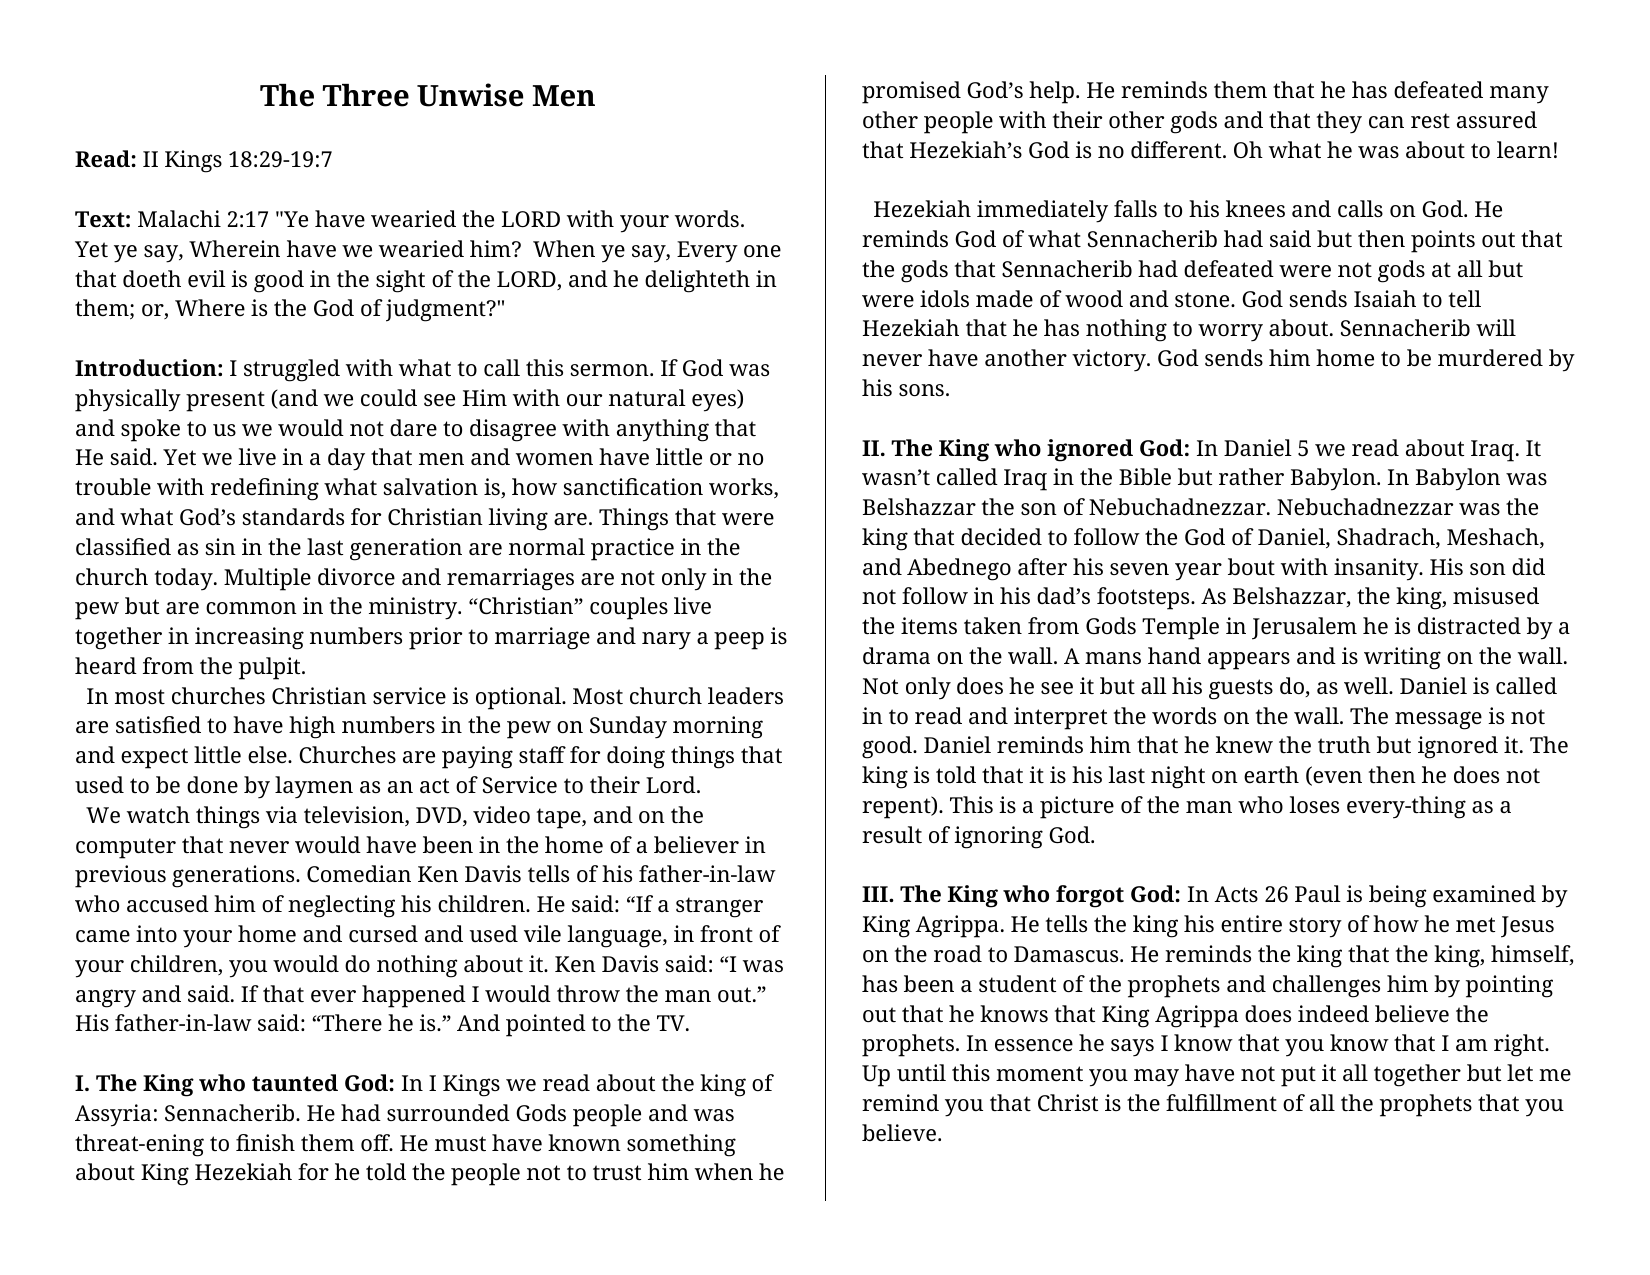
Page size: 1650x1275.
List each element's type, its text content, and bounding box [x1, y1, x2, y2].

text Text: Malachi 2:17 "Ye have wearied the LORD with your words. Yet ye say, Wherein have we wearied him? When ye say, Every one that doeth evil is good in the sight of the LORD, and he delighteth in them; or, Where is the God of judgment?" [75, 204, 788, 323]
text We watch things via television, DVD, video tape, and on the computer that never would have been in the home of a believer in previous generations. Comedian Ken Davis tells of his father-in-law who accused him of neglecting his children. He said: “If a stranger came into your home and cursed and used vile language, in front of your children, you would do nothing about it. Ken Davis said: “I was angry and said. If that ever happened I would throw the man out.” His father-in-law said: “There he is.” And pointed to the TV. [75, 800, 788, 1038]
text III. The King who forgot God: In Acts 26 Paul is being examined by King Agrippa. He tells the king his entire story of how he met Jesus on the road to Damascus. He reminds the king that the king, himself, has been a student of the prophets and challenges him by pointing out that he knows that King Agrippa does indeed believe the prophets. In essence he says I know that you know that I am right. Up until this moment you may have not put it all together but let me remind you that Christ is the fulfillment of all the prophets that you believe. [862, 879, 1575, 1147]
text In most churches Christian service is optional. Most church leaders are satisfied to have high numbers in the pew on Sunday morning and expect little else. Churches are paying staff for doing things that used to be done by laymen as an act of Service to their Lord. [75, 681, 788, 800]
text I. The King who taunted God: In I Kings we read about the king of Assyria: Sennacherib. He had surrounded Gods people and was threat-ening to finish them off. He must have known something about King Hezekiah for he told the people not to trust him when he [75, 1068, 788, 1187]
text Read: II Kings 18:29-19:7 [75, 144, 788, 174]
text Hezekiah immediately falls to his knees and calls on God. He reminds God of what Sennacherib had said but then points out that the gods that Sennacherib had defeated were not gods at all but were idols made of wood and stone. God sends Isaiah to tell Hezekiah that he has nothing to worry about. Sennacherib will never have another victory. God sends him home to be murdered by his sons. [862, 194, 1575, 403]
text II. The King who ignored God: In Daniel 5 we read about Iraq. It wasn’t called Iraq in the Bible but rather Babylon. In Babylon was Belshazzar the son of Nebuchadnezzar. Nebuchadnezzar was the king that decided to follow the God of Daniel, Shadrach, Meshach, and Abednego after his seven year bout with insanity. His son did not follow in his dad’s footsteps. As Belshazzar, the king, misused the items taken from Gods Temple in Jerusalem he is distracted by a drama on the wall. A mans hand appears and is writing on the wall. Not only does he see it but all his guests do, as well. Daniel is called in to read and interpret the words on the wall. The message is not good. Daniel reminds him that he knew the truth but ignored it. The king is told that it is his last night on earth (even then he does not repent). This is a picture of the man who loses every-thing as a result of ignoring God. [862, 432, 1575, 849]
text The Three Unwise Men [75, 75, 788, 115]
text Introduction: I struggled with what to call this sermon. If God was physically present (and we could see Him with our natural eyes) and spoke to us we would not dare to disagree with anything that He said. Yet we live in a day that men and women have little or no trouble with redefining what salvation is, how sanctification works, and what God’s standards for Christian living are. Things that were classified as sin in the last generation are normal practice in the church today. Multiple divorce and remarriages are not only in the pew but are common in the ministry. “Christian” couples live together in increasing numbers prior to marriage and nary a peep is heard from the pulpit. [75, 353, 788, 681]
text promised God’s help. He reminds them that he has defeated many other people with their other gods and that they can rest assured that Hezekiah’s God is no different. Oh what he was about to learn! [862, 75, 1575, 194]
